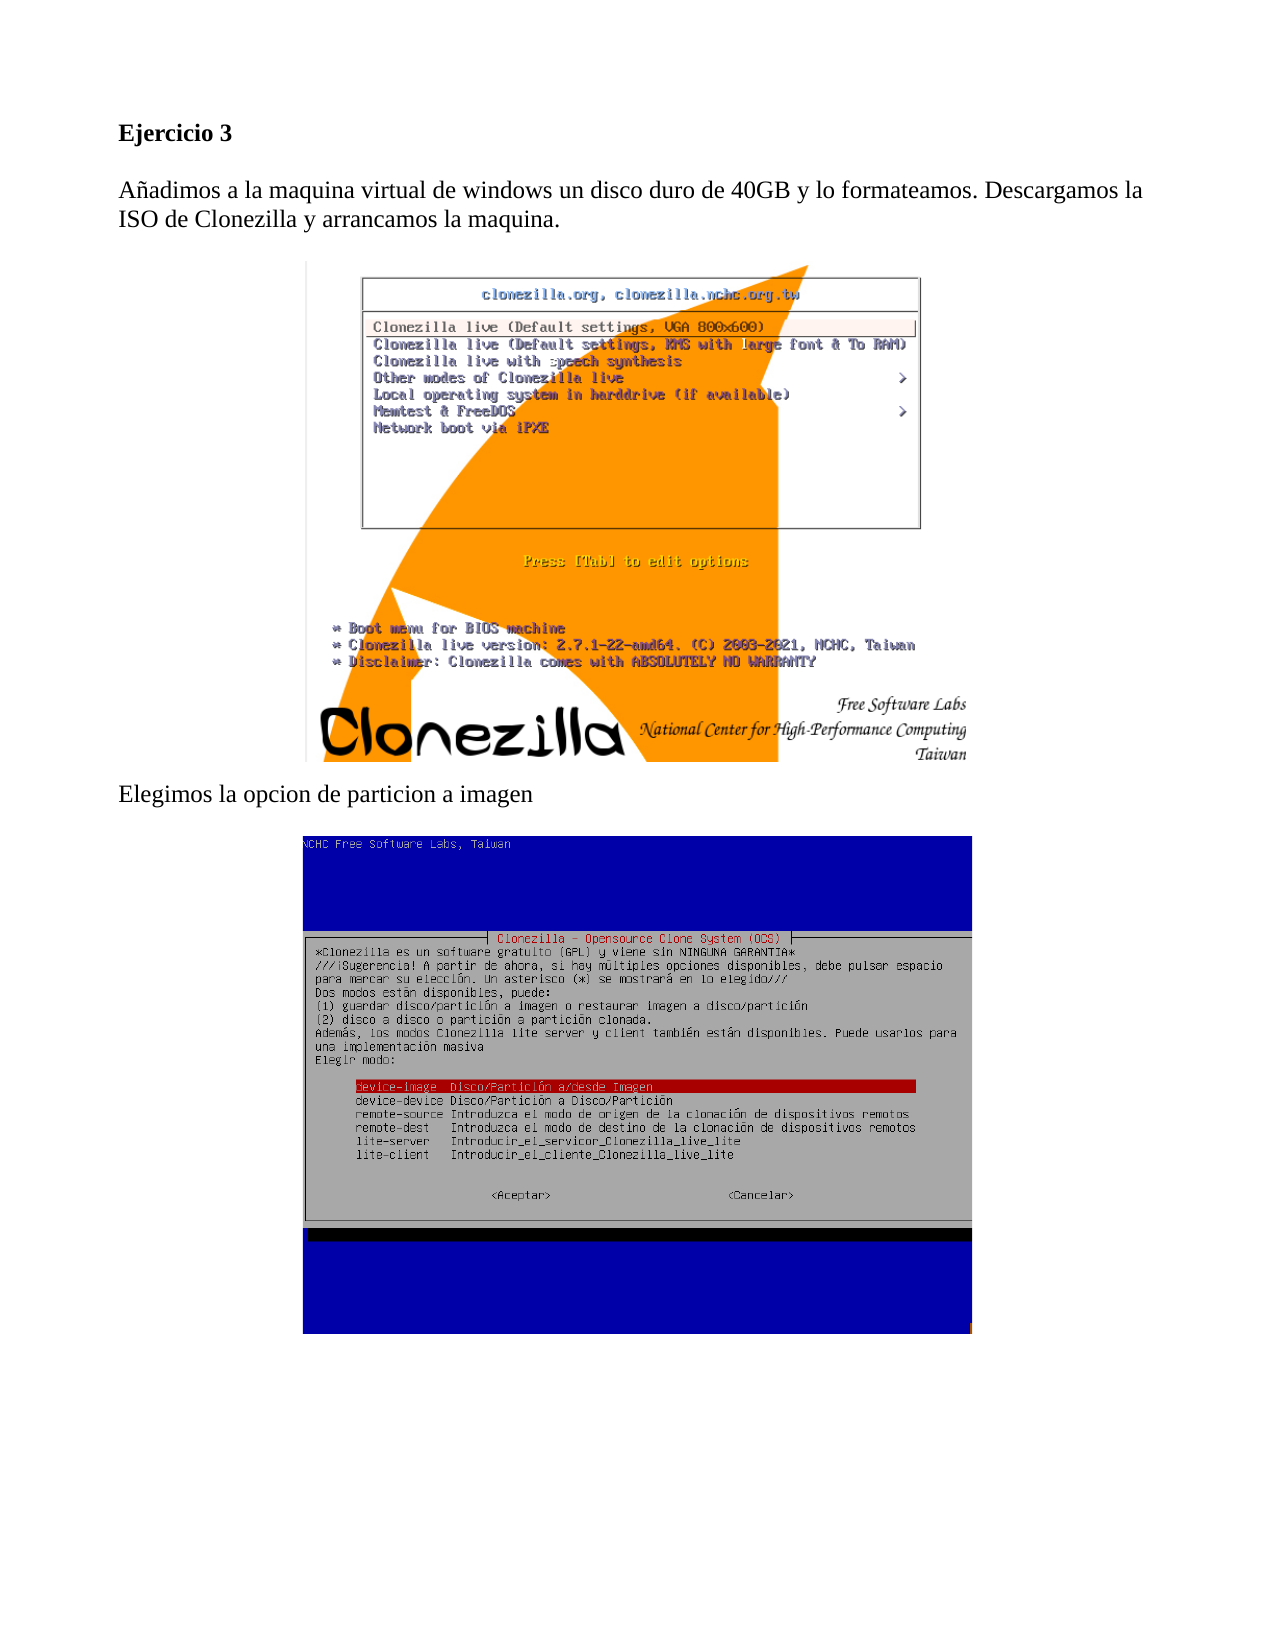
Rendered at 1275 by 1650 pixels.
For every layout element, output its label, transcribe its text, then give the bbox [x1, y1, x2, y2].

picture [302, 836, 973, 1334]
text Elegimos la opcion de particion a imagen [118, 779, 1157, 808]
text Añadimos a la maquina virtual de windows un disco duro de 40GB y lo formateamos. Descargamos la ISO de Clonezilla y arrancamos la maquina. [118, 176, 1157, 233]
picture [305, 261, 970, 762]
text Ejercicio 3 [118, 118, 1157, 147]
